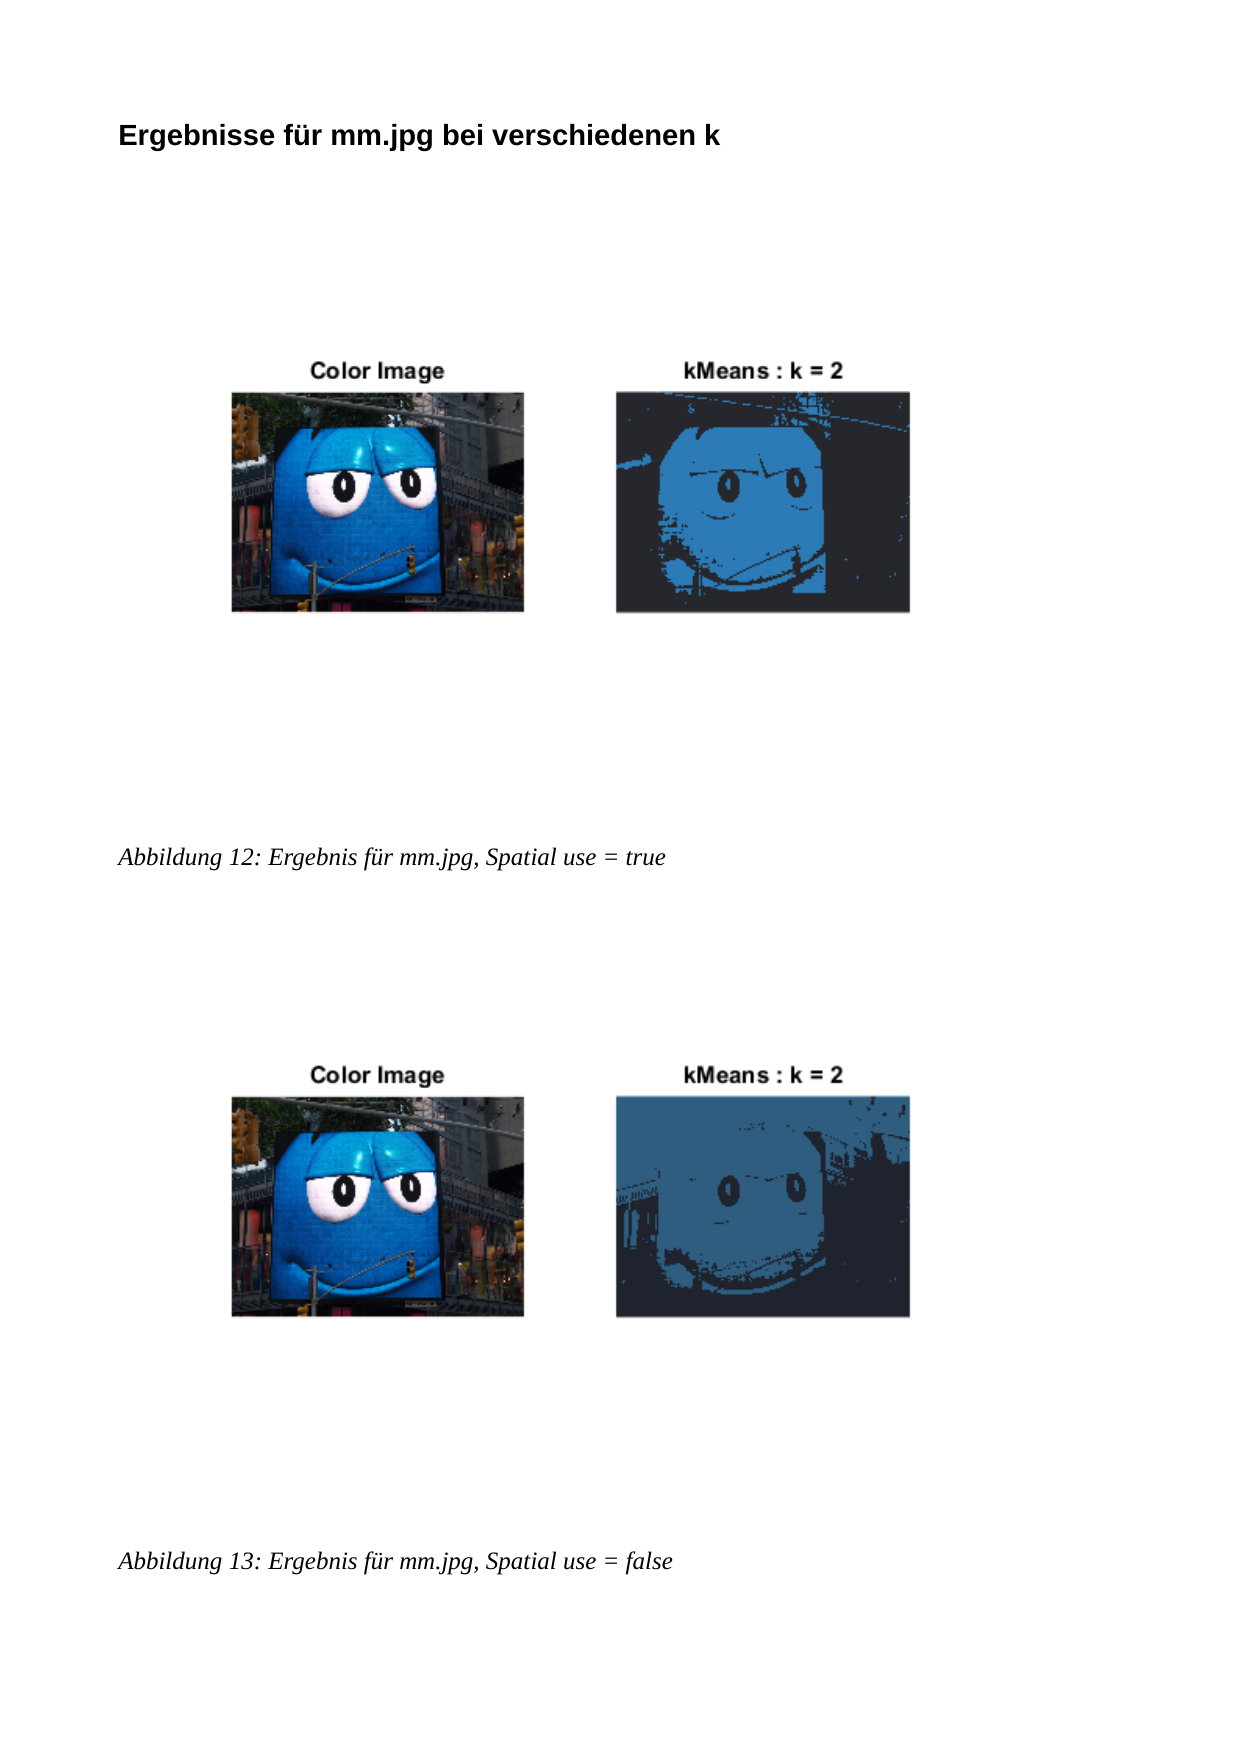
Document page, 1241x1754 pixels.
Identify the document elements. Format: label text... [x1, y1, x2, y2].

text Abbildung 12: Ergebnis für mm.jpg, Spatial use = true [118, 842, 993, 871]
picture [118, 890, 993, 1547]
text Abbildung 13: Ergebnis für mm.jpg, Spatial use = false [118, 1547, 993, 1575]
picture [118, 185, 993, 842]
text Ergebnisse für mm.jpg bei verschiedenen k [118, 118, 1122, 152]
